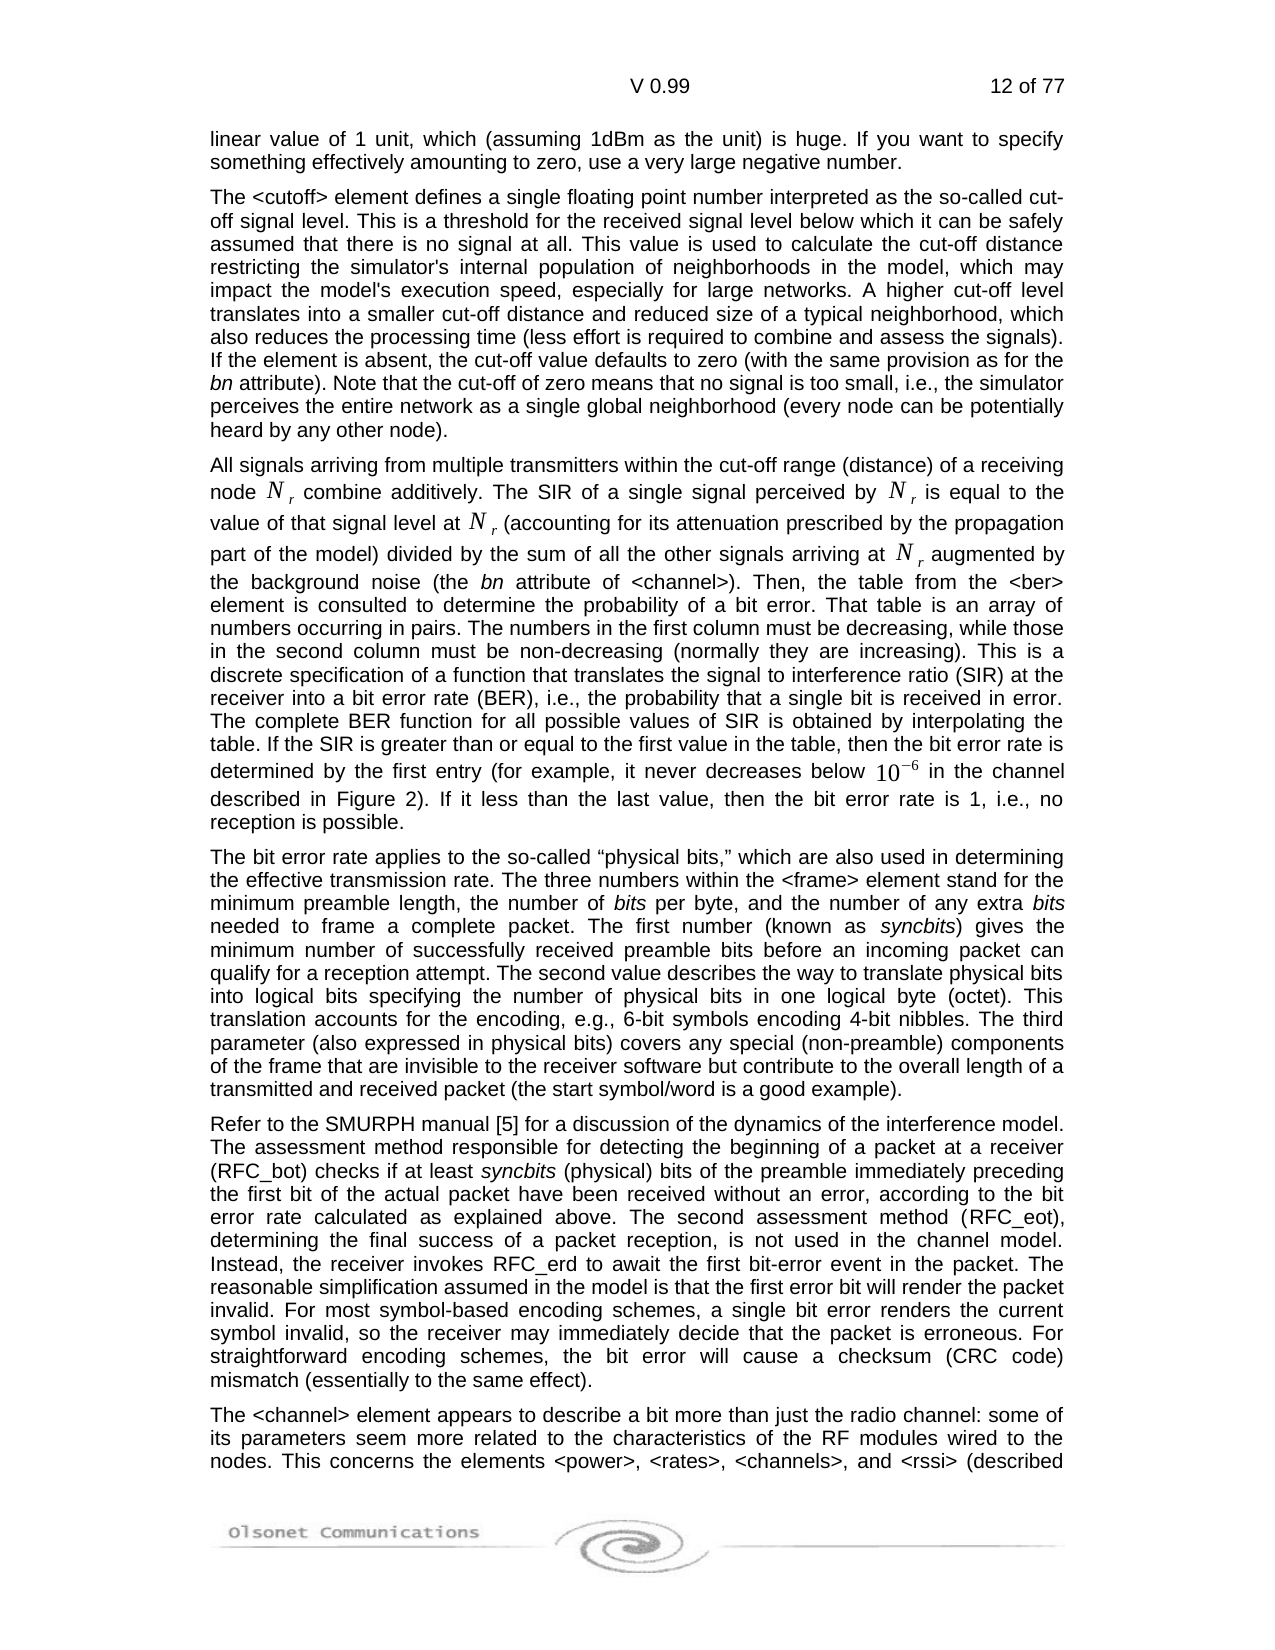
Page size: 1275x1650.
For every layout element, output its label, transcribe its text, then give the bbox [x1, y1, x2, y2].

text The bit error rate applies to the so-called “physical bits,” which are also used in determining the effective transmission rate. The three numbers within the <frame> element stand for the minimum preamble length, the number of bits per byte, and the number of any extra bits needed to frame a complete packet. The first number (known as syncbits) gives the minimum number of successfully received preamble bits before an incoming packet can qualify for a reception attempt. The second value describes the way to translate physical bits into logical bits specifying the number of physical bits in one logical byte (octet). This translation accounts for the encoding, e.g., 6-bit symbols encoding 4-bit nibbles. The third parameter (also expressed in physical bits) covers any special (non-preamble) components of the frame that are invisible to the receiver software but contribute to the overall length of a transmitted and received packet (the start symbol/word is a good example). [210, 845, 1065, 1101]
picture [210, 1504, 1065, 1596]
text All signals arriving from multiple transmitters within the cut-off range (distance) of a receiving node combine additively. The SIR of a single signal perceived by is equal to the value of that signal level at (accounting for its attenuation prescribed by the propagation part of the model) divided by the sum of all the other signals arriving at augmented by the background noise (the bn attribute of <channel>). Then, the table from the <ber> element is consulted to determine the probability of a bit error. That table is an array of numbers occurring in pairs. The numbers in the first column must be decreasing, while those in the second column must be non-decreasing (normally they are increasing). This is a discrete specification of a function that translates the signal to interference ratio (SIR) at the receiver into a bit error rate (BER), i.e., the probability that a single bit is received in error. The complete BER function for all possible values of SIR is obtained by interpolating the table. If the SIR is greater than or equal to the first value in the table, then the bit error rate is determined by the first entry (for example, it never decreases below in the channel described in Figure 2). If it less than the last value, then the bit error rate is 1, i.e., no reception is possible. [210, 453, 1065, 834]
text The <cutoff> element defines a single floating point number interpreted as the so-called cut-off signal level. This is a threshold for the received signal level below which it can be safely assumed that there is no signal at all. This value is used to calculate the cut-off distance restricting the simulator's internal population of neighborhoods in the model, which may impact the model's execution speed, especially for large networks. A higher cut-off level translates into a smaller cut-off distance and reduced size of a typical neighborhood, which also reduces the processing time (less effort is required to combine and assess the signals). If the element is absent, the cut-off value defaults to zero (with the same provision as for the bn attribute). Note that the cut-off of zero means that no signal is too small, i.e., the simulator perceives the entire network as a single global neighborhood (every node can be potentially heard by any other node). [210, 186, 1065, 441]
text The <channel> element appears to describe a bit more than just the radio channel: some of its parameters seem more related to the characteristics of the RF modules wired to the nodes. This concerns the elements <power>, <rates>, <channels>, and <rssi> (described [210, 1403, 1065, 1473]
text Refer to the SMURPH manual [5] for a discussion of the dynamics of the interference model. The assessment method responsible for detecting the beginning of a packet at a receiver (RFC_bot) checks if at least syncbits (physical) bits of the preamble immediately preceding the first bit of the actual packet have been received without an error, according to the bit error rate calculated as explained above. The second assessment method (RFC_eot), determining the final success of a packet reception, is not used in the channel model. Instead, the receiver invokes RFC_erd to await the first bit-error event in the packet. The reasonable simplification assumed in the model is that the first error bit will render the packet invalid. For most symbol-based encoding schemes, a single bit error renders the current symbol invalid, so the receiver may immediately decide that the packet is erroneous. For straightforward encoding schemes, the bit error will cause a checksum (CRC code) mismatch (essentially to the same effect). [210, 1113, 1065, 1391]
text linear value of 1 unit, which (assuming 1dBm as the unit) is huge. If you want to specify something effectively amounting to zero, use a very large negative number. [210, 128, 1065, 174]
